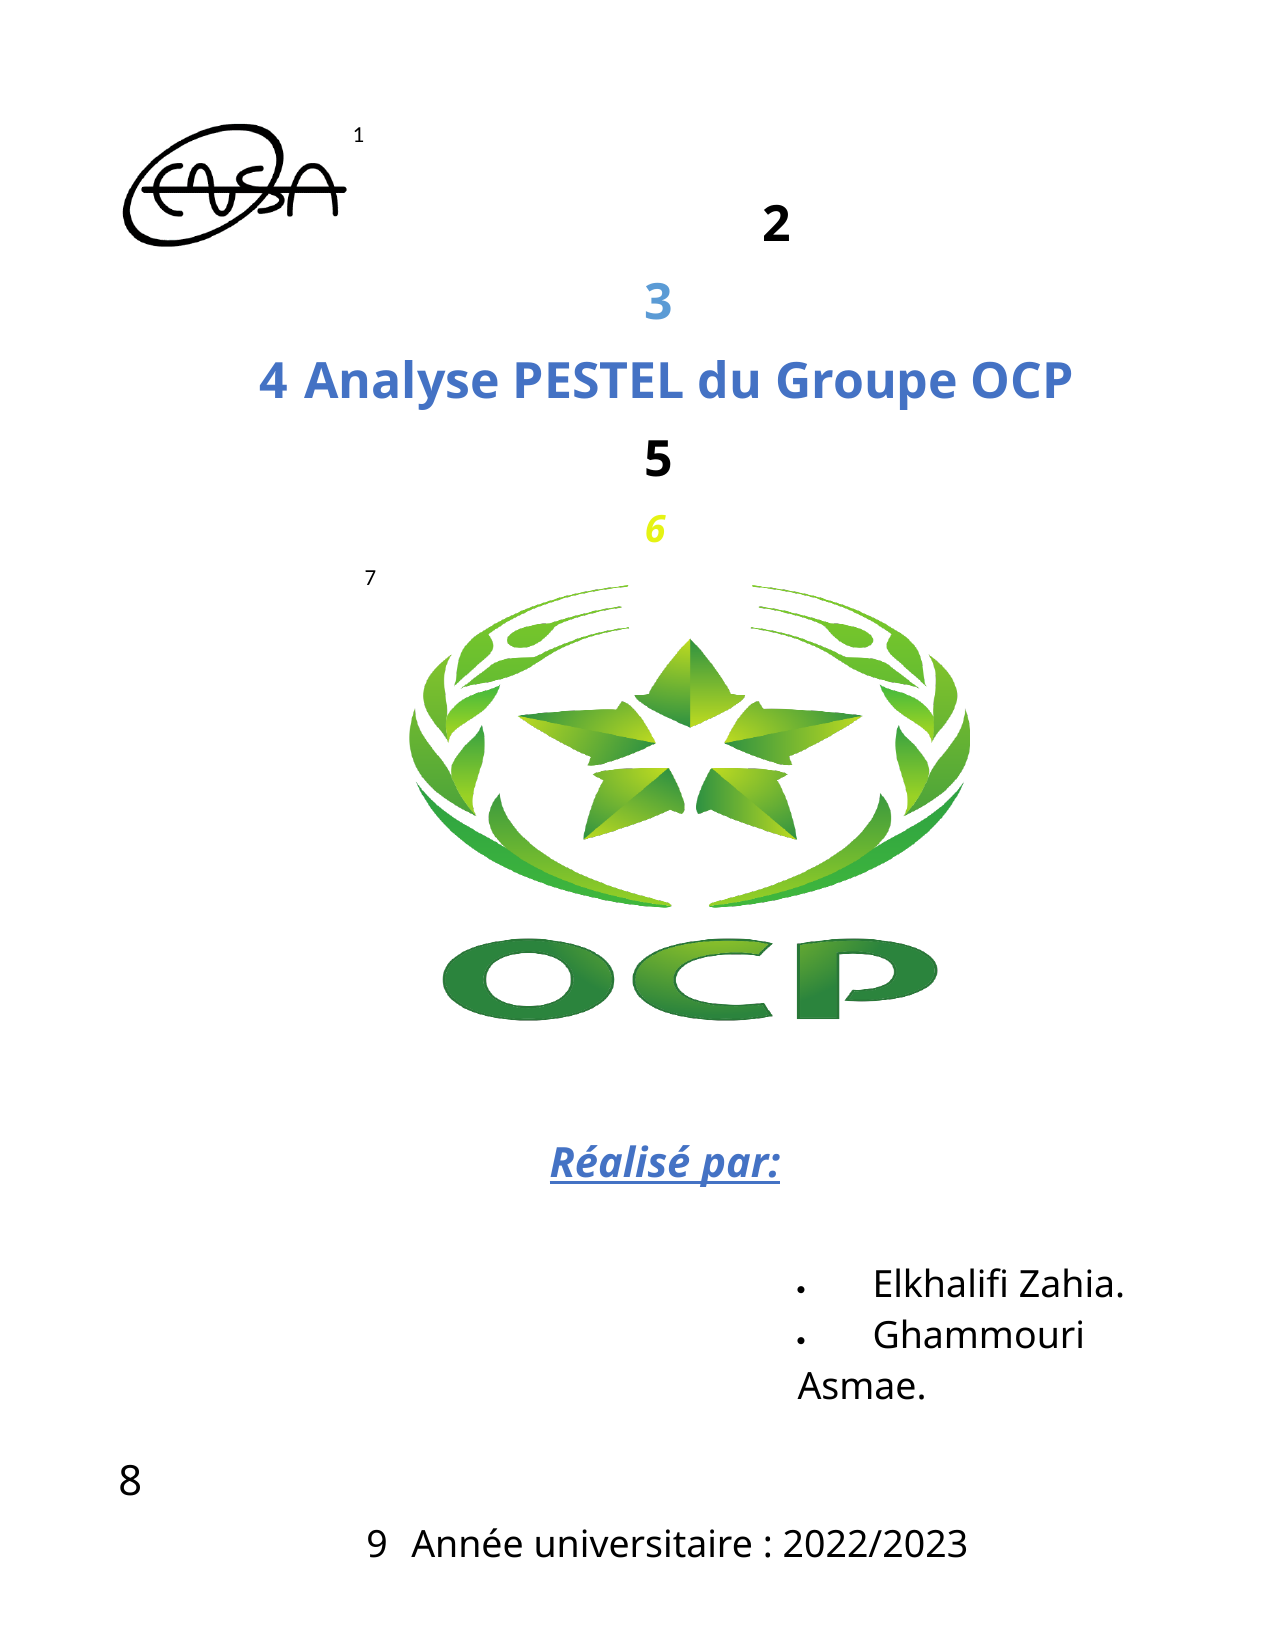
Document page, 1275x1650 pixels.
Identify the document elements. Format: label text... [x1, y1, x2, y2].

subtitle Année universitaire : 2022/2023 [118, 1517, 1216, 1568]
text Réalisé par: [118, 1133, 1216, 1189]
subtitle Analyse PESTEL du Groupe OCP [118, 345, 1216, 413]
list Elkhalifi Zahia. [797, 1257, 1216, 1308]
list Ghammouri Asmae. [797, 1308, 1216, 1411]
